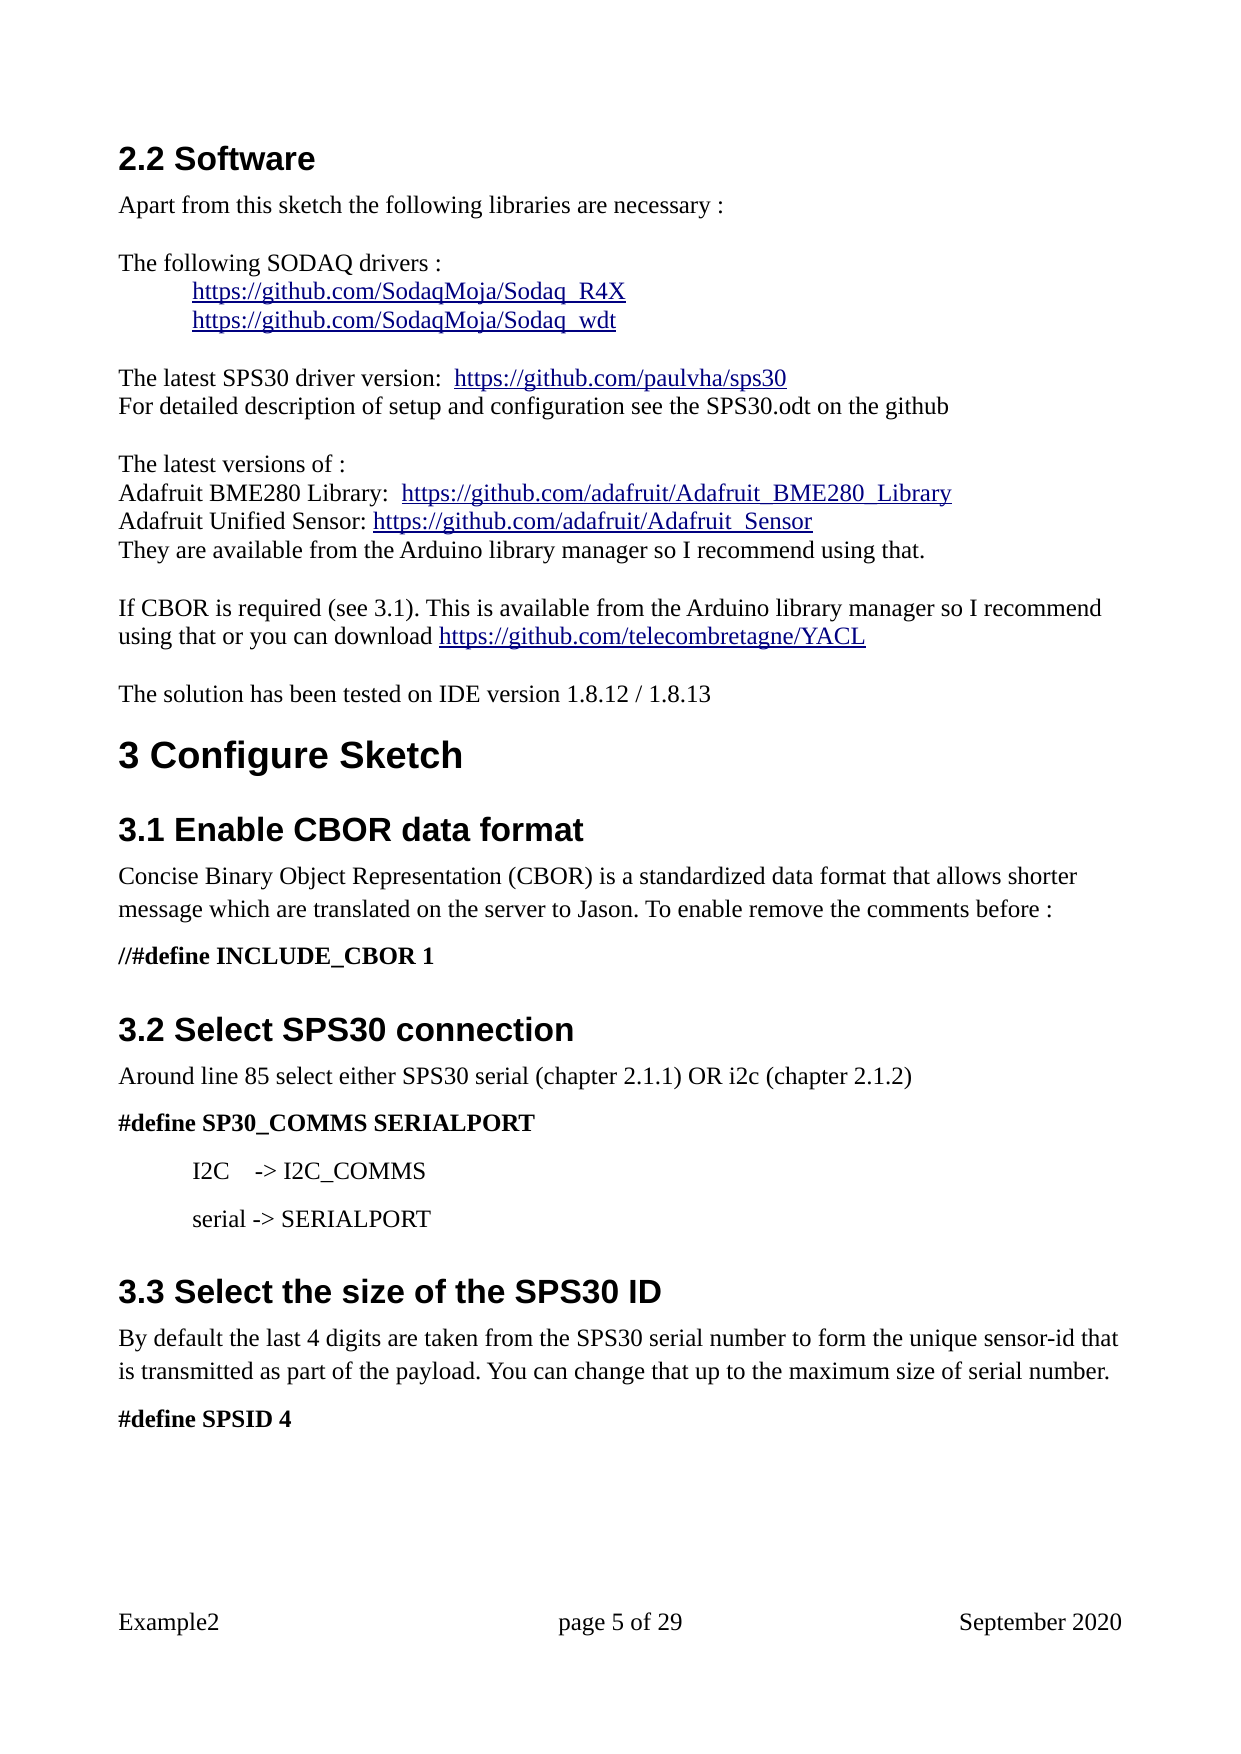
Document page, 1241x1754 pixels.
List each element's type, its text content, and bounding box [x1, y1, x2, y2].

subtitle 3.3 Select the size of the SPS30 ID [118, 1272, 1122, 1311]
text #define SPSID 4 [118, 1404, 1122, 1433]
text The solution has been tested on IDE version 1.8.12 / 1.8.13 [118, 679, 1122, 708]
text serial -> SERIALPORT [118, 1204, 1122, 1232]
text https://github.com/SodaqMoja/Sodaq_R4X [118, 276, 1122, 305]
text They are available from the Arduino library manager so I recommend using that. [118, 535, 1122, 564]
text The latest SPS30 driver version: https://github.com/paulvha/sps30 [118, 363, 1122, 391]
text The following SODAQ drivers : [118, 248, 1122, 276]
subtitle 2.2 Software [118, 139, 1122, 178]
text I2C -> I2C_COMMS [118, 1156, 1122, 1185]
text Adafruit BME280 Library: https://github.com/adafruit/Adafruit_BME280_Library [118, 478, 1122, 506]
subtitle 3.2 Select SPS30 connection [118, 1010, 1122, 1048]
text For detailed description of setup and configuration see the SPS30.odt on the github [118, 391, 1122, 420]
text By default the last 4 digits are taken from the SPS30 serial number to form the unique sensor-id that is transmitted as part of the payload. You can change that up to the maximum size of serial number. [118, 1323, 1122, 1385]
subtitle 3.1 Enable CBOR data format [118, 809, 1122, 848]
text //#define INCLUDE_CBOR 1 [118, 941, 1122, 970]
text Apart from this sketch the following libraries are necessary : [118, 190, 1122, 219]
text Adafruit Unified Sensor: https://github.com/adafruit/Adafruit_Sensor [118, 506, 1122, 535]
text #define SP30_COMMS SERIALPORT [118, 1108, 1122, 1137]
subtitle 3 Configure Sketch [118, 733, 1122, 776]
text Around line 85 select either SPS30 serial (chapter 2.1.1) OR i2c (chapter 2.1.2) [118, 1061, 1122, 1090]
text If CBOR is required (see 3.1). This is available from the Arduino library manager so I recommend using that or you can download https://github.com/telecombretagne/YACL [118, 593, 1122, 650]
text The latest versions of : [118, 449, 1122, 478]
text https://github.com/SodaqMoja/Sodaq_wdt [118, 305, 1122, 334]
text Concise Binary Object Representation (CBOR) is a standardized data format that allows shorter message which are translated on the server to Jason. To enable remove the comments before : [118, 861, 1122, 922]
